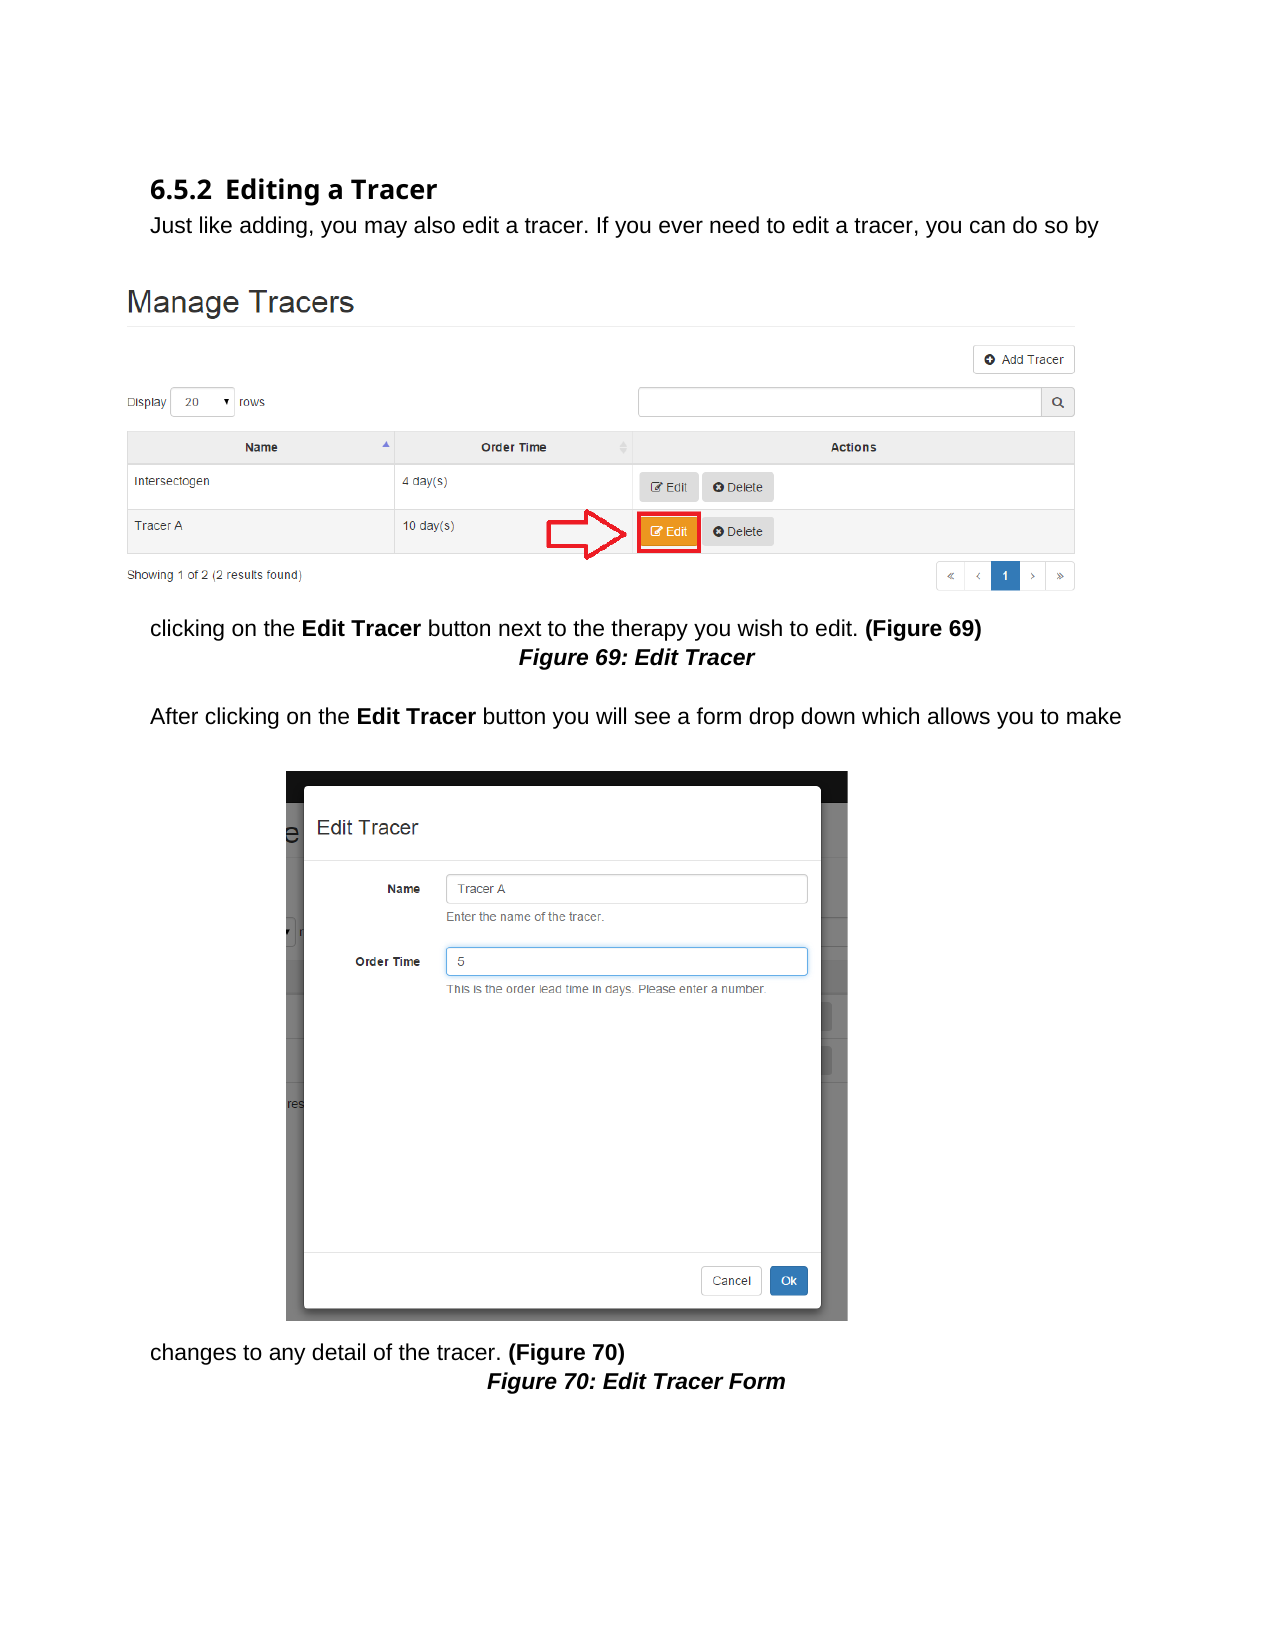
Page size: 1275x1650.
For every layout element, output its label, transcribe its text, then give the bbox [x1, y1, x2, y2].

text Figure 70: Edit Tracer Form [150, 1369, 1125, 1394]
text Just like adding, you may also edit a tracer. If you ever need to edit a tracer, you can do so by clicking on the Edit Tracer button next to the therapy you wish to edit. (Figure 69) [150, 213, 1125, 641]
picture [115, 273, 1091, 597]
picture [286, 771, 848, 1321]
text After clicking on the Edit Tracer button you will see a form drop down which allows you to make changes to any detail of the tracer. (Figure 70) [150, 703, 1125, 1365]
subtitle 6.5.2 Editing a Tracer [150, 171, 1125, 208]
text Figure 69: Edit Tracer [150, 644, 1125, 670]
